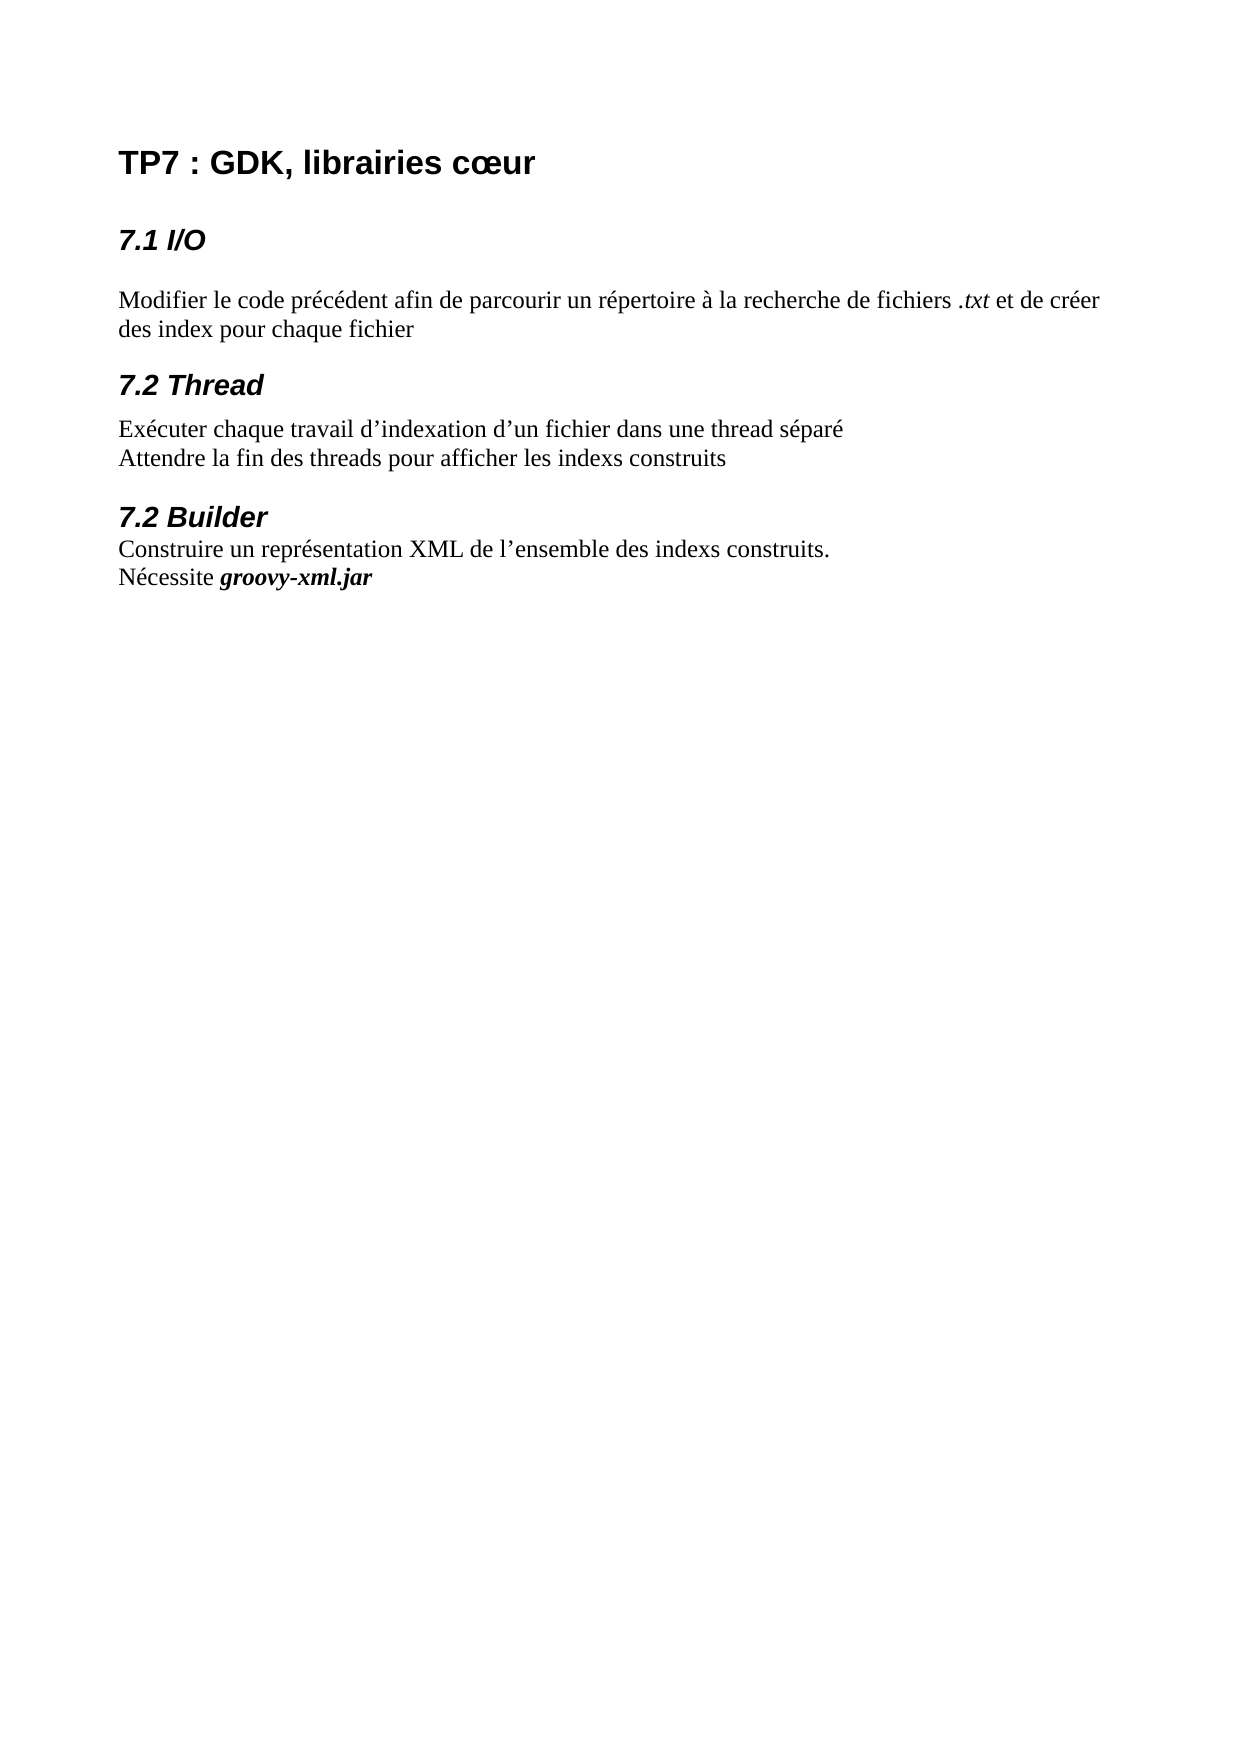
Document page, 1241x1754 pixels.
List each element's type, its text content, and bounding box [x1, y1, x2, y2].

text Exécuter chaque travail d’indexation d’un fichier dans une thread séparé [118, 414, 1122, 443]
text 7.1 I/O [118, 223, 1122, 257]
text 7.2 Builder [118, 500, 1122, 534]
text Nécessite groovy-xml.jar [118, 562, 1122, 591]
text Construire un représentation XML de l’ensemble des indexs construits. [118, 534, 1122, 562]
text Attendre la fin des threads pour afficher les indexs construits [118, 443, 1122, 471]
subtitle TP7 : GDK, librairies cœur [118, 143, 1122, 182]
subtitle 7.2 Thread [118, 368, 1122, 401]
text Modifier le code précédent afin de parcourir un répertoire à la recherche de fichiers .txt et de créer des index pour chaque fichier [118, 285, 1122, 343]
